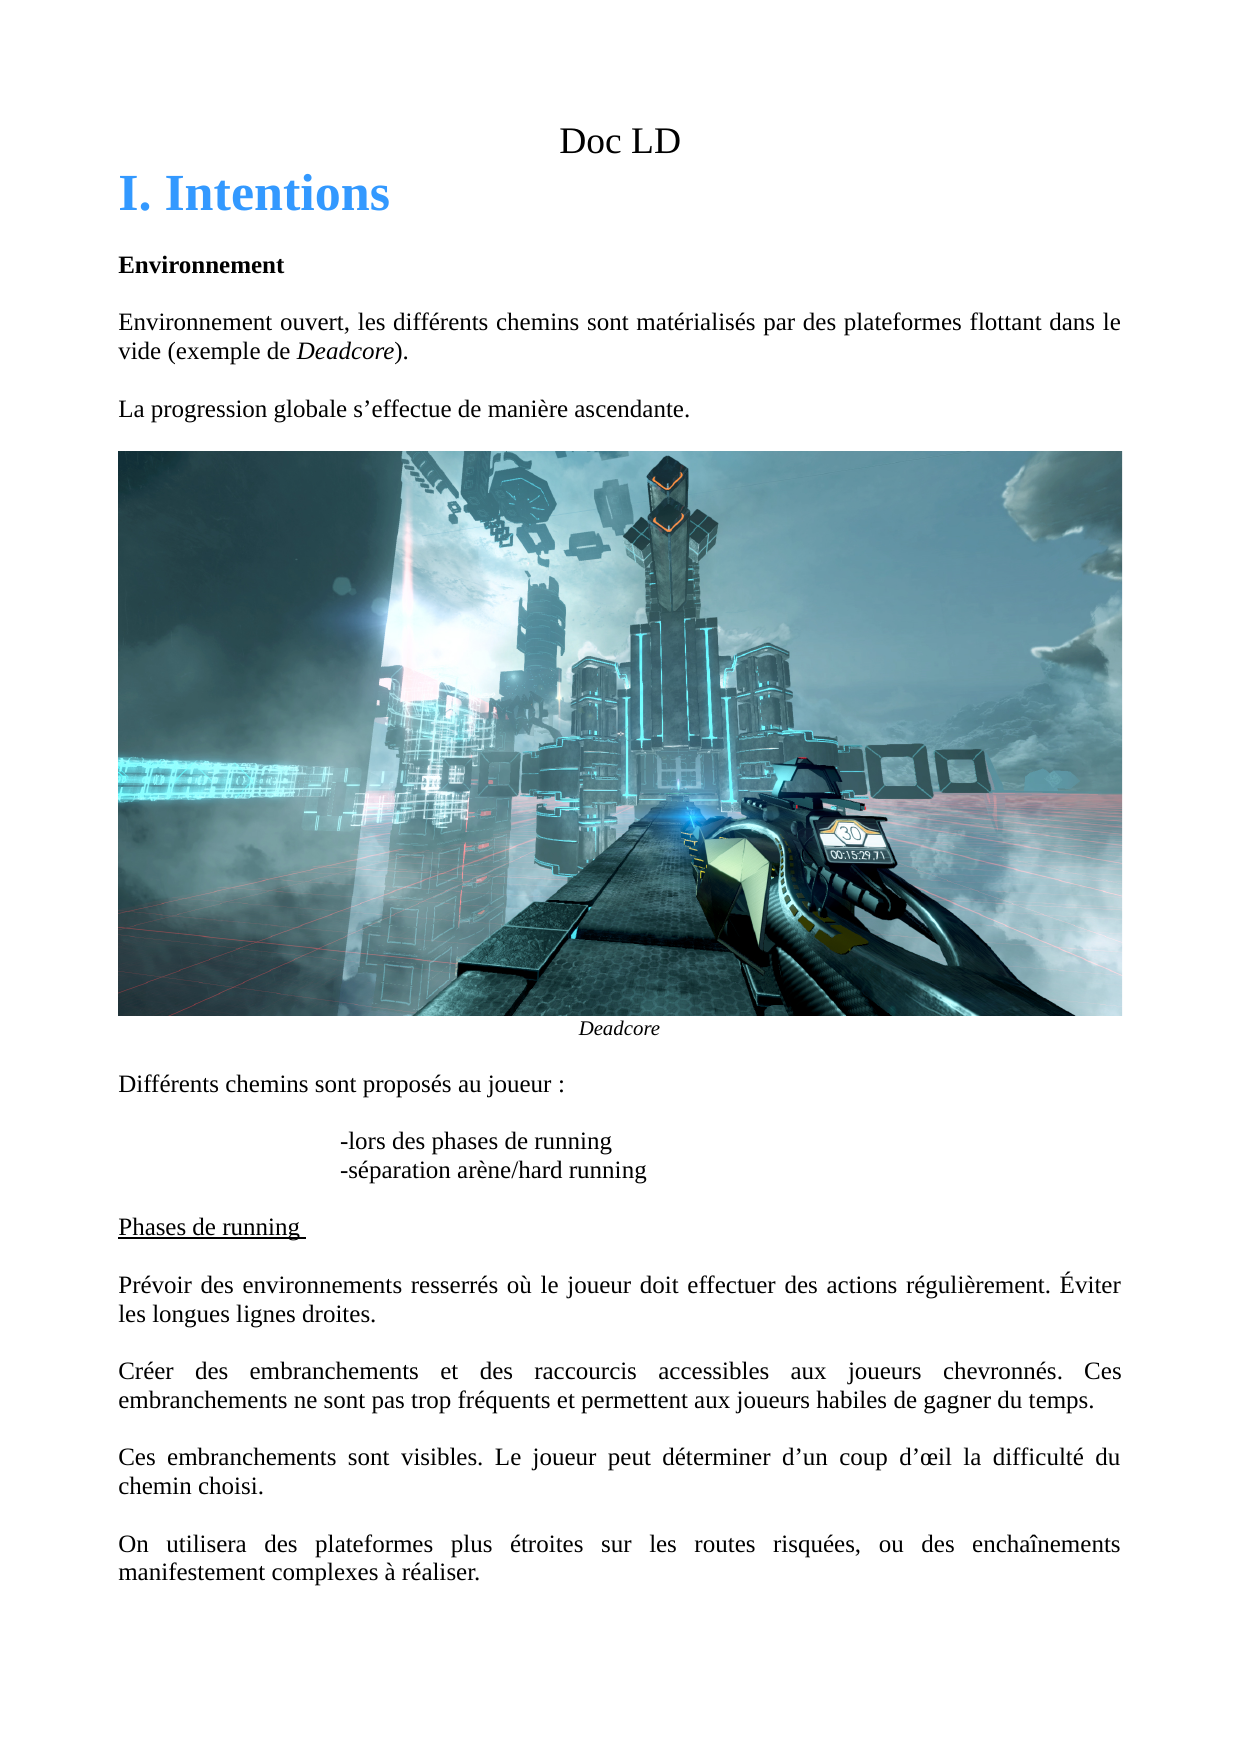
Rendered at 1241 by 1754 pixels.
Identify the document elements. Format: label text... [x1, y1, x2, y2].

text La progression globale s’effectue de manière ascendante. [118, 394, 1122, 422]
text Prévoir des environnements resserrés où le joueur doit effectuer des actions régulièrement. Éviter les longues lignes droites. [118, 1270, 1122, 1327]
text Ces embranchements sont visibles. Le joueur peut déterminer d’un coup d’œil la difficulté du chemin choisi. [118, 1442, 1122, 1500]
text Différents chemins sont proposés au joueur : [118, 1069, 1122, 1097]
text Créer des embranchements et des raccourcis accessibles aux joueurs chevronnés. Ces embranchements ne sont pas trop fréquents et permettent aux joueurs habiles de gagner du temps. [118, 1356, 1122, 1414]
picture [118, 451, 1123, 1016]
text -séparation arène/hard running [118, 1155, 1122, 1184]
text Environnement [118, 250, 1122, 279]
text Phases de running [118, 1212, 1122, 1241]
text Deadcore [118, 1016, 1122, 1040]
text Doc LD [118, 118, 1122, 161]
text I. Intentions [118, 161, 1122, 221]
text Environnement ouvert, les différents chemins sont matérialisés par des plateformes flottant dans le vide (exemple de Deadcore). [118, 307, 1122, 365]
text -lors des phases de running [118, 1126, 1122, 1155]
text On utilisera des plateformes plus étroites sur les routes risquées, ou des enchaînements manifestement complexes à réaliser. [118, 1529, 1122, 1586]
